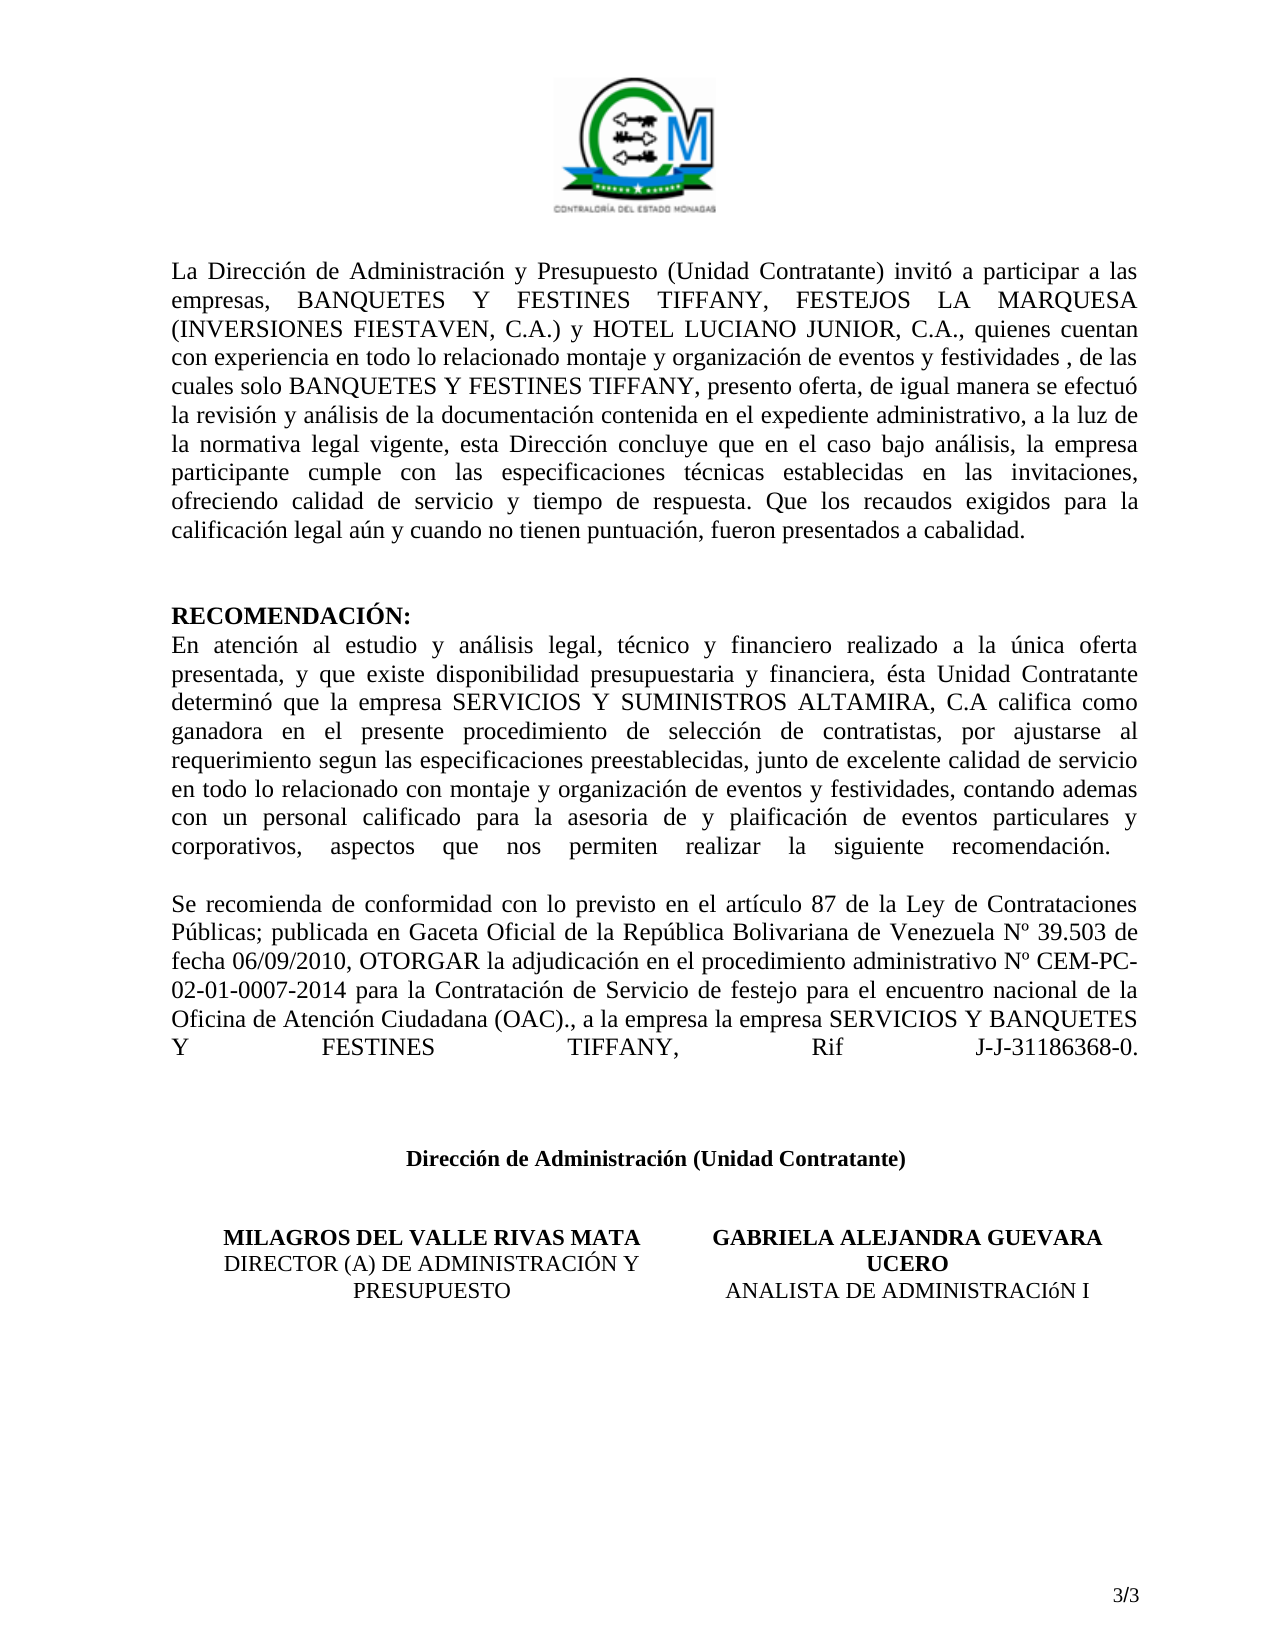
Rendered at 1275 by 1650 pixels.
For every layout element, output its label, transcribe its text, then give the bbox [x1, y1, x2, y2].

text En atención al estudio y análisis legal, técnico y financiero realizado a la única oferta presentada, y que existe disponibilidad presupuestaria y financiera, ésta Unidad Contratante determinó que la empresa SERVICIOS Y SUMINISTROS ALTAMIRA, C.A califica como ganadora en el presente procedimiento de selección de contratistas, por ajustarse al requerimiento segun las especificaciones preestablecidas, junto de excelente calidad de servicio en todo lo relacionado con montaje y organización de eventos y festividades, contando ademas con un personal calificado para la asesoria de y plaificación de eventos particulares y corporativos, aspectos que nos permiten realizar la siguiente recomendación. Se recomienda de conformidad con lo previsto en el artículo 87 de la Ley de Contrataciones Públicas; publicada en Gaceta Oficial de la República Bolivariana de Venezuela Nº 39.503 de fecha 06/09/2010, OTORGAR la adjudicación en el procedimiento administrativo Nº CEM-PC-02-01-0007-2014 para la Contratación de Servicio de festejo para el encuentro nacional de la Oficina de Atención Ciudadana (OAC)., a la empresa la empresa SERVICIOS Y BANQUETES Y FESTINES TIFFANY, Rif J-J-31186368-0. [171, 630, 1139, 1090]
table_header Dirección de Administración (Unidad Contratante) [180, 1145, 1132, 1171]
table_cell GABRIELA ALEJANDRA GUEVARA UCERO ANALISTA DE ADMINISTRACIóN I [684, 1171, 1132, 1329]
text RECOMENDACIÓN: [171, 601, 1139, 630]
table_cell MILAGROS DEL VALLE RIVAS MATA DIRECTOR (A) DE ADMINISTRACIÓN Y PRESUPUESTO [180, 1171, 683, 1329]
picture [551, 75, 719, 216]
text La Dirección de Administración y Presupuesto (Unidad Contratante) invitó a participar a las empresas, BANQUETES Y FESTINES TIFFANY, FESTEJOS LA MARQUESA (INVERSIONES FIESTAVEN, C.A.) y HOTEL LUCIANO JUNIOR, C.A., quienes cuentan con experiencia en todo lo relacionado montaje y organización de eventos y festividades , de las cuales solo BANQUETES Y FESTINES TIFFANY, presento oferta, de igual manera se efectuó la revisión y análisis de la documentación contenida en el expediente administrativo, a la luz de la normativa legal vigente, esta Dirección concluye que en el caso bajo análisis, la empresa participante cumple con las especificaciones técnicas establecidas en las invitaciones, ofreciendo calidad de servicio y tiempo de respuesta. Que los recaudos exigidos para la calificación legal aún y cuando no tienen puntuación, fueron presentados a cabalidad. [171, 256, 1139, 544]
